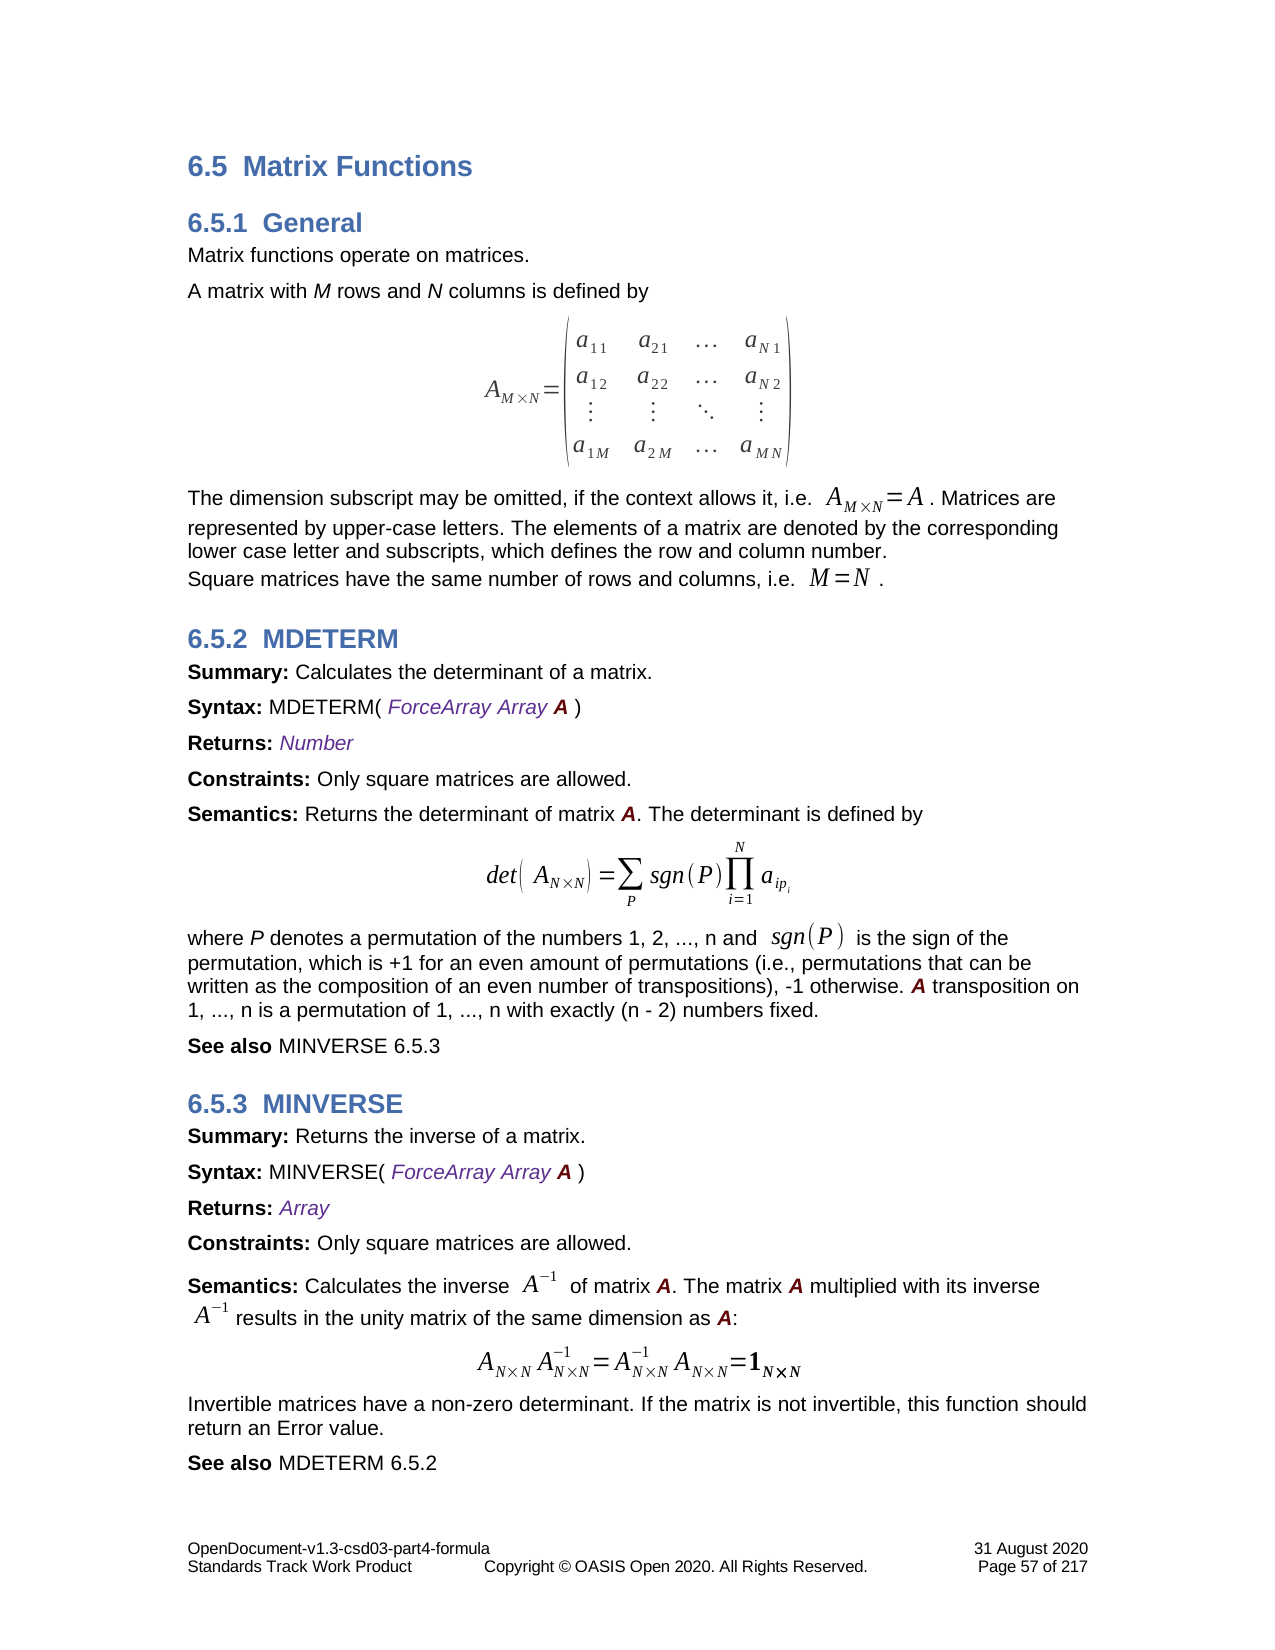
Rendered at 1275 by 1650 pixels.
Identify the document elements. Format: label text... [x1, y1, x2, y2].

subtitle Matrix Functions [187, 150, 1088, 182]
text The dimension subscript may be omitted, if the context allows it, i.e. . Matrices are represented by upper-case letters. The elements of a matrix are denoted by the corresponding lower case letter and subscripts, which defines the row and column number. Square matrices have the same number of rows and columns, i.e. . [187, 482, 1088, 593]
text See also MDETERM 6.5.2 [187, 1452, 1088, 1475]
subtitle MINVERSE [187, 1089, 1088, 1119]
text where P denotes a permutation of the numbers 1, 2, ..., n and is the sign of the permutation, which is +1 for an even amount of permutations (i.e., permutations that can be written as the composition of an even number of transpositions), -1 otherwise. A transposition on 1, ..., n is a permutation of 1, ..., n with exactly (n - 2) numbers fixed. [187, 921, 1088, 1022]
text Constraints: Only square matrices are allowed. [187, 1232, 1088, 1255]
text Semantics: Returns the determinant of matrix A. The determinant is defined by [187, 803, 1088, 826]
subtitle MDETERM [187, 624, 1088, 654]
text Summary: Calculates the determinant of a matrix. [187, 660, 1088, 684]
text Returns: Array [187, 1196, 1088, 1219]
text See also MINVERSE 6.5.3 [187, 1034, 1088, 1058]
text Summary: Returns the inverse of a matrix. [187, 1125, 1088, 1148]
subtitle General [187, 207, 1088, 237]
text Constraints: Only square matrices are allowed. [187, 767, 1088, 791]
text Syntax: MDETERM( ForceArray Array A ) [187, 696, 1088, 719]
text Semantics: Calculates the inverse of matrix A. The matrix A multiplied with its inverse results in the unity matrix of the same dimension as A: [187, 1267, 1088, 1330]
text A matrix with M rows and N columns is defined by [187, 279, 1088, 303]
text Syntax: MINVERSE( ForceArray Array A ) [187, 1160, 1088, 1184]
text Returns: Number [187, 731, 1088, 755]
text Invertible matrices have a non-zero determinant. If the matrix is not invertible, this function should return an Error value. [187, 1392, 1088, 1439]
text Matrix functions operate on matrices. [187, 243, 1088, 267]
